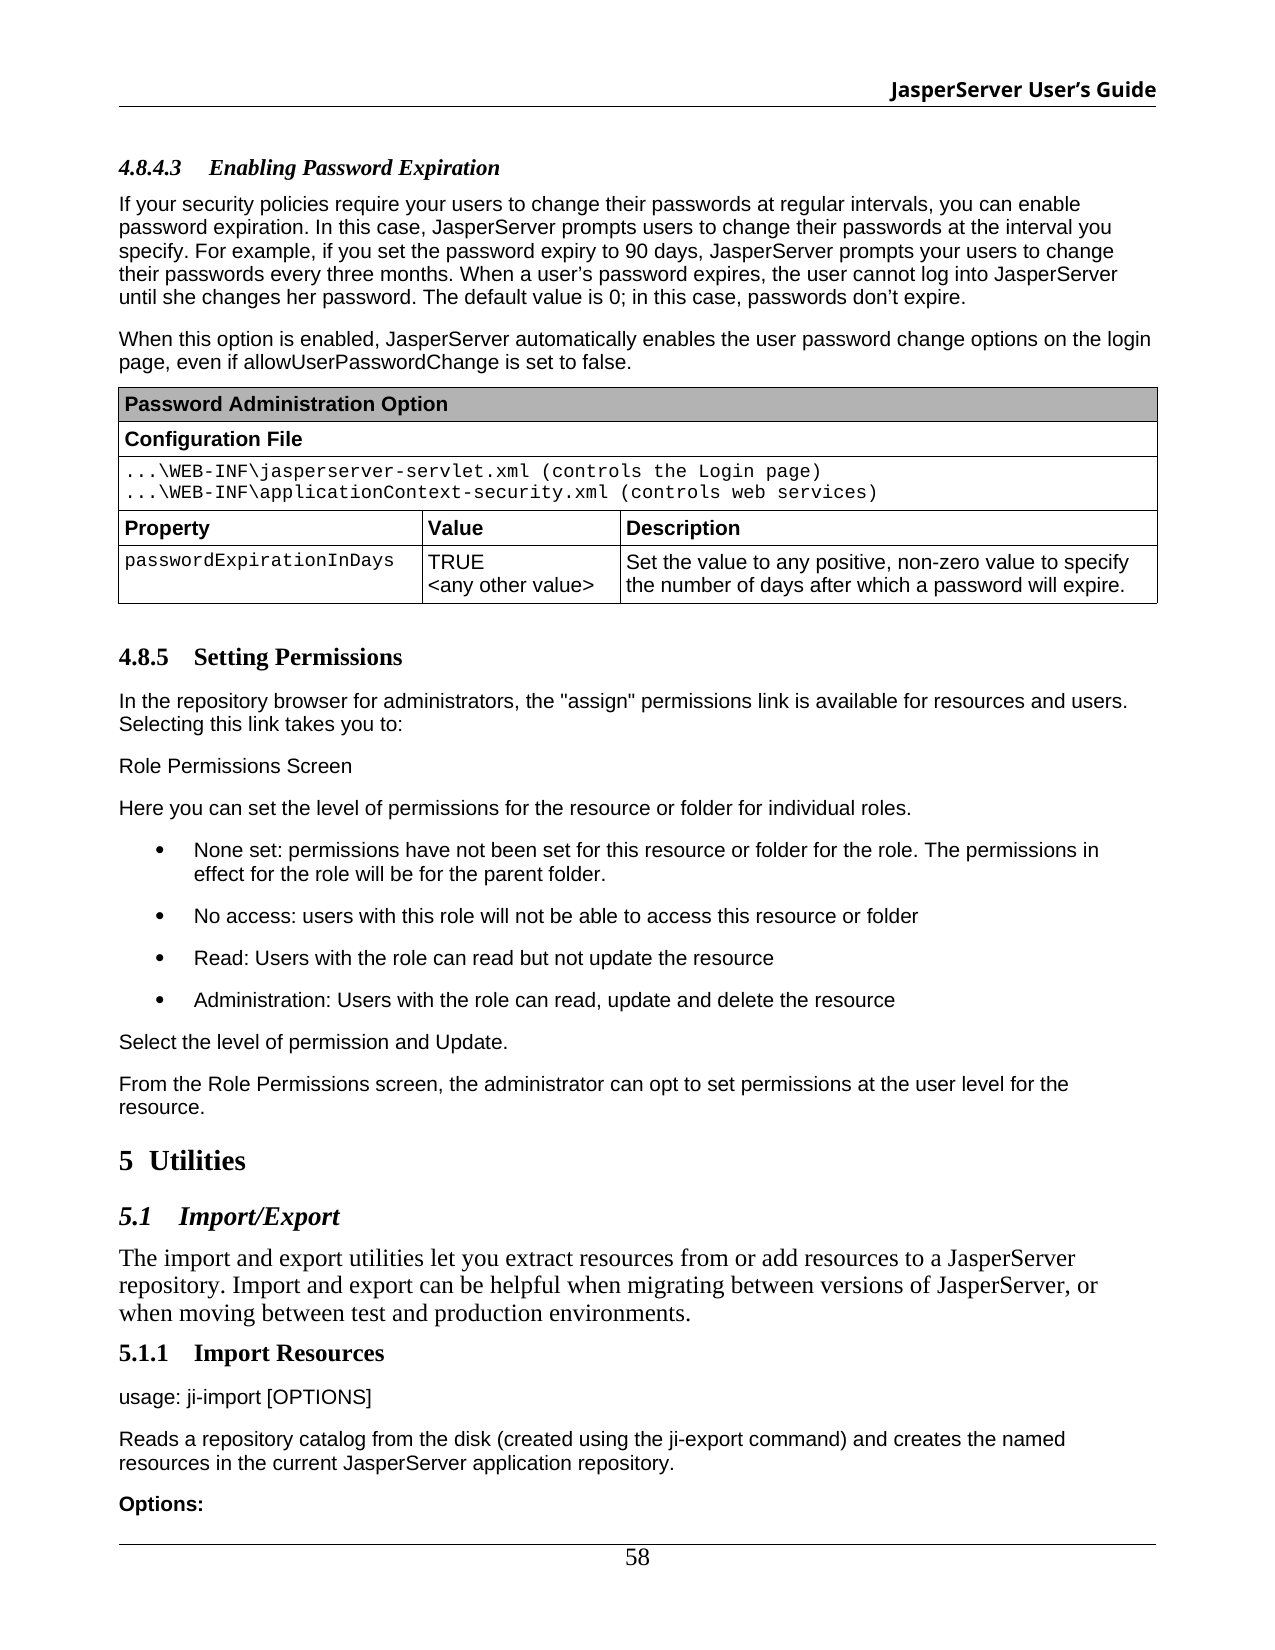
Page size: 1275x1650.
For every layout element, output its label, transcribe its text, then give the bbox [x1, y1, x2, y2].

subtitle Setting Permissions [118, 643, 1156, 671]
table_cell Configuration File [119, 422, 1157, 456]
list None set: permissions have not been set for this resource or folder for the role. The permissions in effect for the role will be for the parent folder. [156, 839, 1156, 886]
table_cell Value [423, 511, 620, 545]
text In the repository browser for administrators, the "assign" permissions link is available for resources and users. Selecting this link takes you to: [118, 690, 1156, 736]
subtitle Import/Export [118, 1201, 1156, 1231]
text Options: [118, 1493, 1156, 1516]
table_cell TRUE <any other value> [423, 546, 620, 603]
subtitle Enabling Password Expiration [118, 155, 1156, 180]
text Role Permissions Screen [118, 755, 1156, 778]
text Select the level of permission and Update. [118, 1031, 1156, 1054]
text From the Role Permissions screen, the administrator can opt to set permissions at the user level for the resource. [118, 1072, 1156, 1119]
text The import and export utilities let you extract resources from or add resources to a JasperServer repository. Import and export can be helpful when migrating between versions of JasperServer, or when moving between test and production environments. [118, 1244, 1156, 1327]
list Read: Users with the role can read but not update the resource [156, 946, 1156, 970]
text usage: ji-import [OPTIONS] [118, 1386, 1156, 1409]
table_cell Description [621, 511, 1157, 545]
table_cell Property [119, 511, 422, 545]
list No access: users with this role will not be able to access this resource or folder [156, 904, 1156, 928]
table_header Password Administration Option [119, 388, 1157, 421]
list Administration: Users with the role can read, update and delete the resource [156, 988, 1156, 1012]
subtitle Import Resources [118, 1339, 1156, 1367]
table_cell Set the value to any positive, non-zero value to specify the number of days after which a password will expire. [621, 546, 1157, 603]
text Reads a repository catalog from the disk (created using the ji-export command) and creates the named resources in the current JasperServer application repository. [118, 1428, 1156, 1474]
subtitle Utilities [118, 1144, 1156, 1176]
text If your security policies require your users to change their passwords at regular intervals, you can enable password expiration. In this case, JasperServer prompts users to change their passwords at the interval you specify. For example, if you set the password expiry to 90 days, JasperServer prompts your users to change their passwords every three months. When a user’s password expires, the user cannot log into JasperServer until she changes her password. The default value is 0; in this case, passwords don’t expire. [118, 193, 1156, 309]
text Here you can set the level of permissions for the resource or folder for individual roles. [118, 797, 1156, 820]
table_cell ...\WEB-INF\jasperserver-servlet.xml (controls the Login page) ...\WEB-INF\applicationContext-security.xml (controls web services) [119, 457, 1157, 510]
text When this option is enabled, JasperServer automatically enables the user password change options on the login page, even if allowUserPasswordChange is set to false. [118, 328, 1156, 374]
table_cell passwordExpirationInDays [119, 546, 422, 603]
